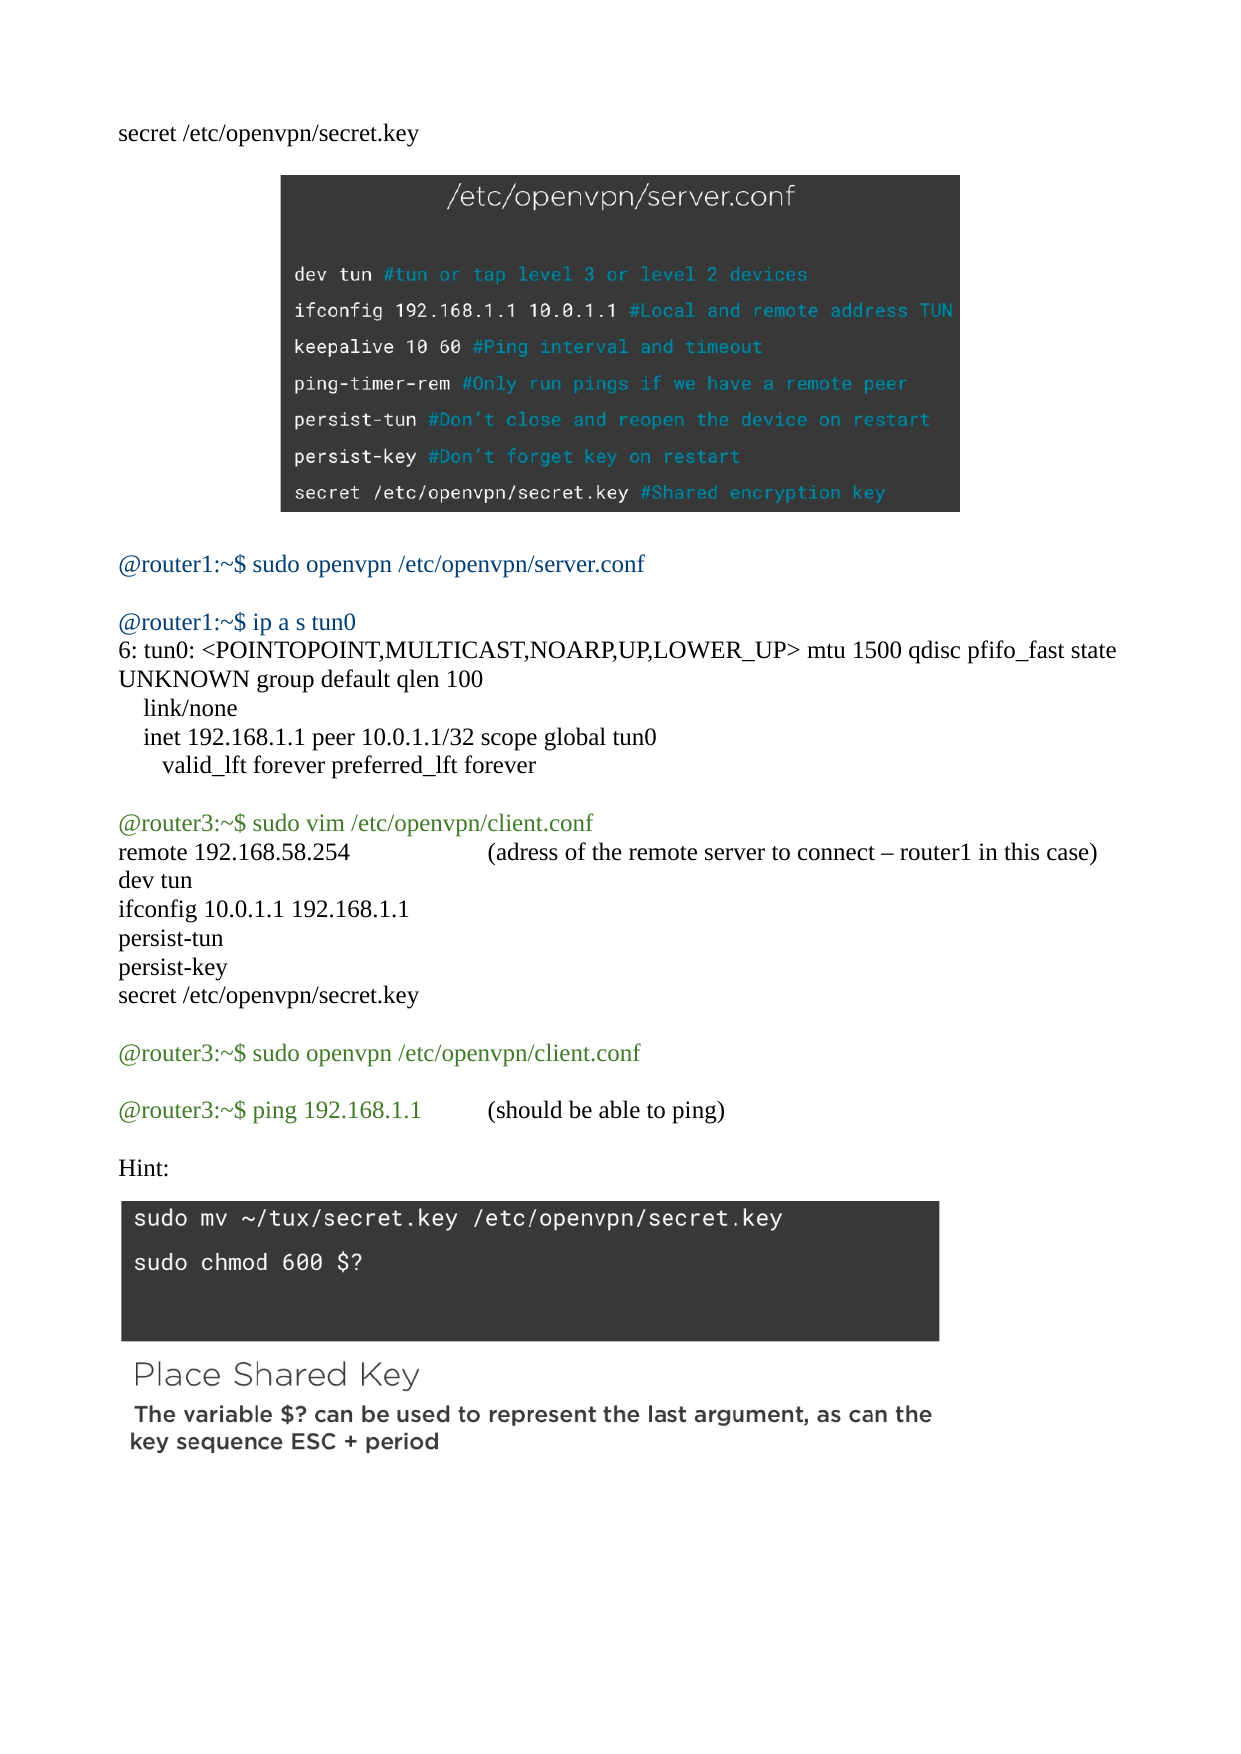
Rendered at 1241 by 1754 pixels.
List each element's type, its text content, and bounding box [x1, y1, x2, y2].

text 6: tun0: <POINTOPOINT,MULTICAST,NOARP,UP,LOWER_UP> mtu 1500 qdisc pfifo_fast state UNKNOWN group default qlen 100 [118, 636, 1122, 693]
text valid_lft forever preferred_lft forever [118, 751, 1122, 779]
text ifconfig 10.0.1.1 192.168.1.1 [118, 894, 1122, 923]
text inet 192.168.1.1 peer 10.0.1.1/32 scope global tun0 [118, 722, 1122, 751]
text secret /etc/openvpn/secret.key [118, 118, 1122, 147]
text @router1:~$ sudo openvpn /etc/openvpn/server.conf [118, 549, 1122, 578]
text persist-tun [118, 923, 1122, 952]
text link/none [118, 693, 1122, 722]
text @router3:~$ sudo vim /etc/openvpn/client.conf [118, 808, 1122, 837]
text dev tun [118, 866, 1122, 894]
picture [280, 175, 960, 512]
text @router1:~$ ip a s tun0 [118, 607, 1122, 636]
picture [121, 1201, 940, 1467]
text persist-key [118, 952, 1122, 981]
text @router3:~$ sudo openvpn /etc/openvpn/client.conf [118, 1038, 1122, 1067]
text @router3:~$ ping 192.168.1.1 (should be able to ping) [118, 1096, 1122, 1124]
text Hint: [118, 1153, 1122, 1182]
text secret /etc/openvpn/secret.key [118, 981, 1122, 1009]
text remote 192.168.58.254 (adress of the remote server to connect – router1 in this case) [118, 837, 1122, 866]
